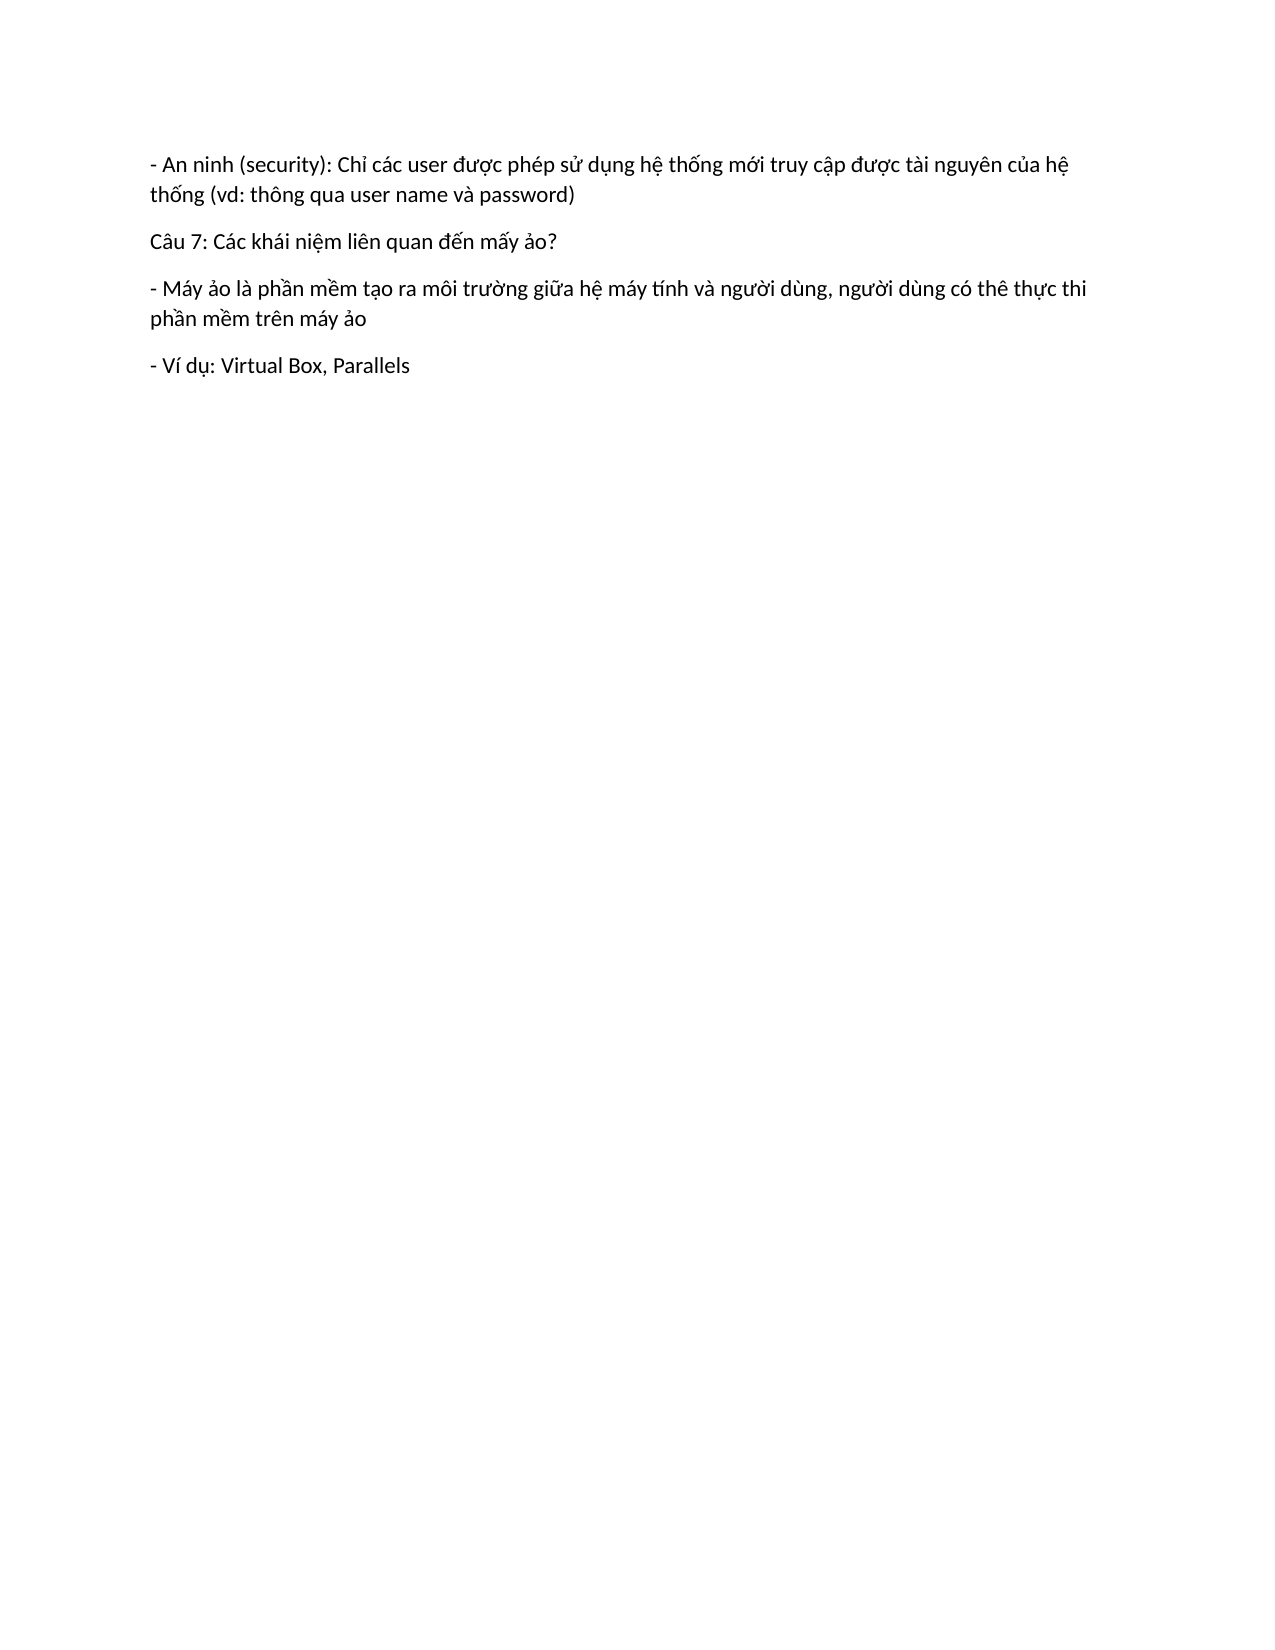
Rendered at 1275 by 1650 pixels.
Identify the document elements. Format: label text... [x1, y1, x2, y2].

text - Ví dụ: Virtual Box, Parallels [150, 351, 1125, 379]
text Câu 7: Các khái niệm liên quan đến mấy ảo? [150, 227, 1125, 255]
text - Máy ảo là phần mềm tạo ra môi trường giữa hệ máy tính và người dùng, người dùng có thê thực thi phần mềm trên máy ảo [150, 274, 1125, 332]
text - An ninh (security): Chỉ các user được phép sử dụng hệ thống mới truy cập được tài nguyên của hệ thống (vd: thông qua user name và password) [150, 150, 1125, 208]
